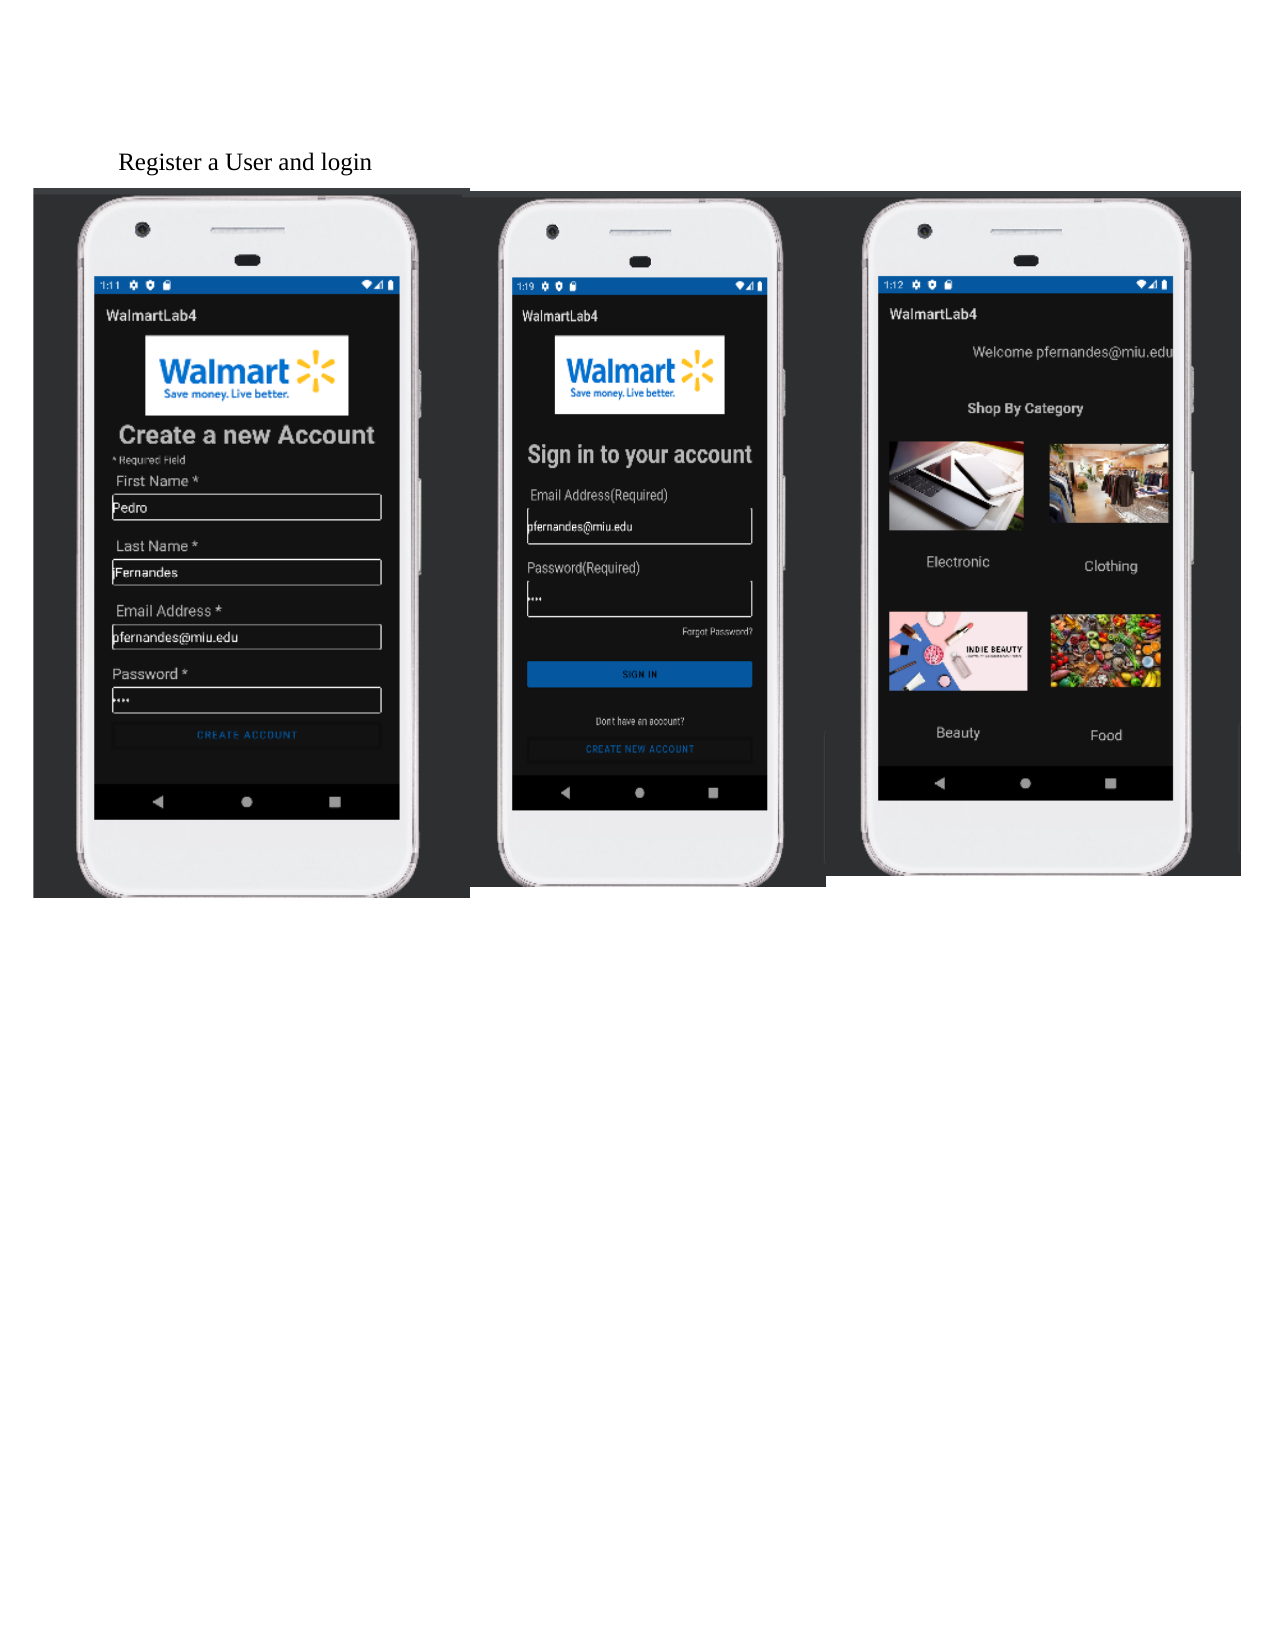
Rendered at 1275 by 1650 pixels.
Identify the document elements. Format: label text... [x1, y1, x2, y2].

picture [33, 188, 1241, 898]
text Register a User and login [118, 147, 1157, 176]
